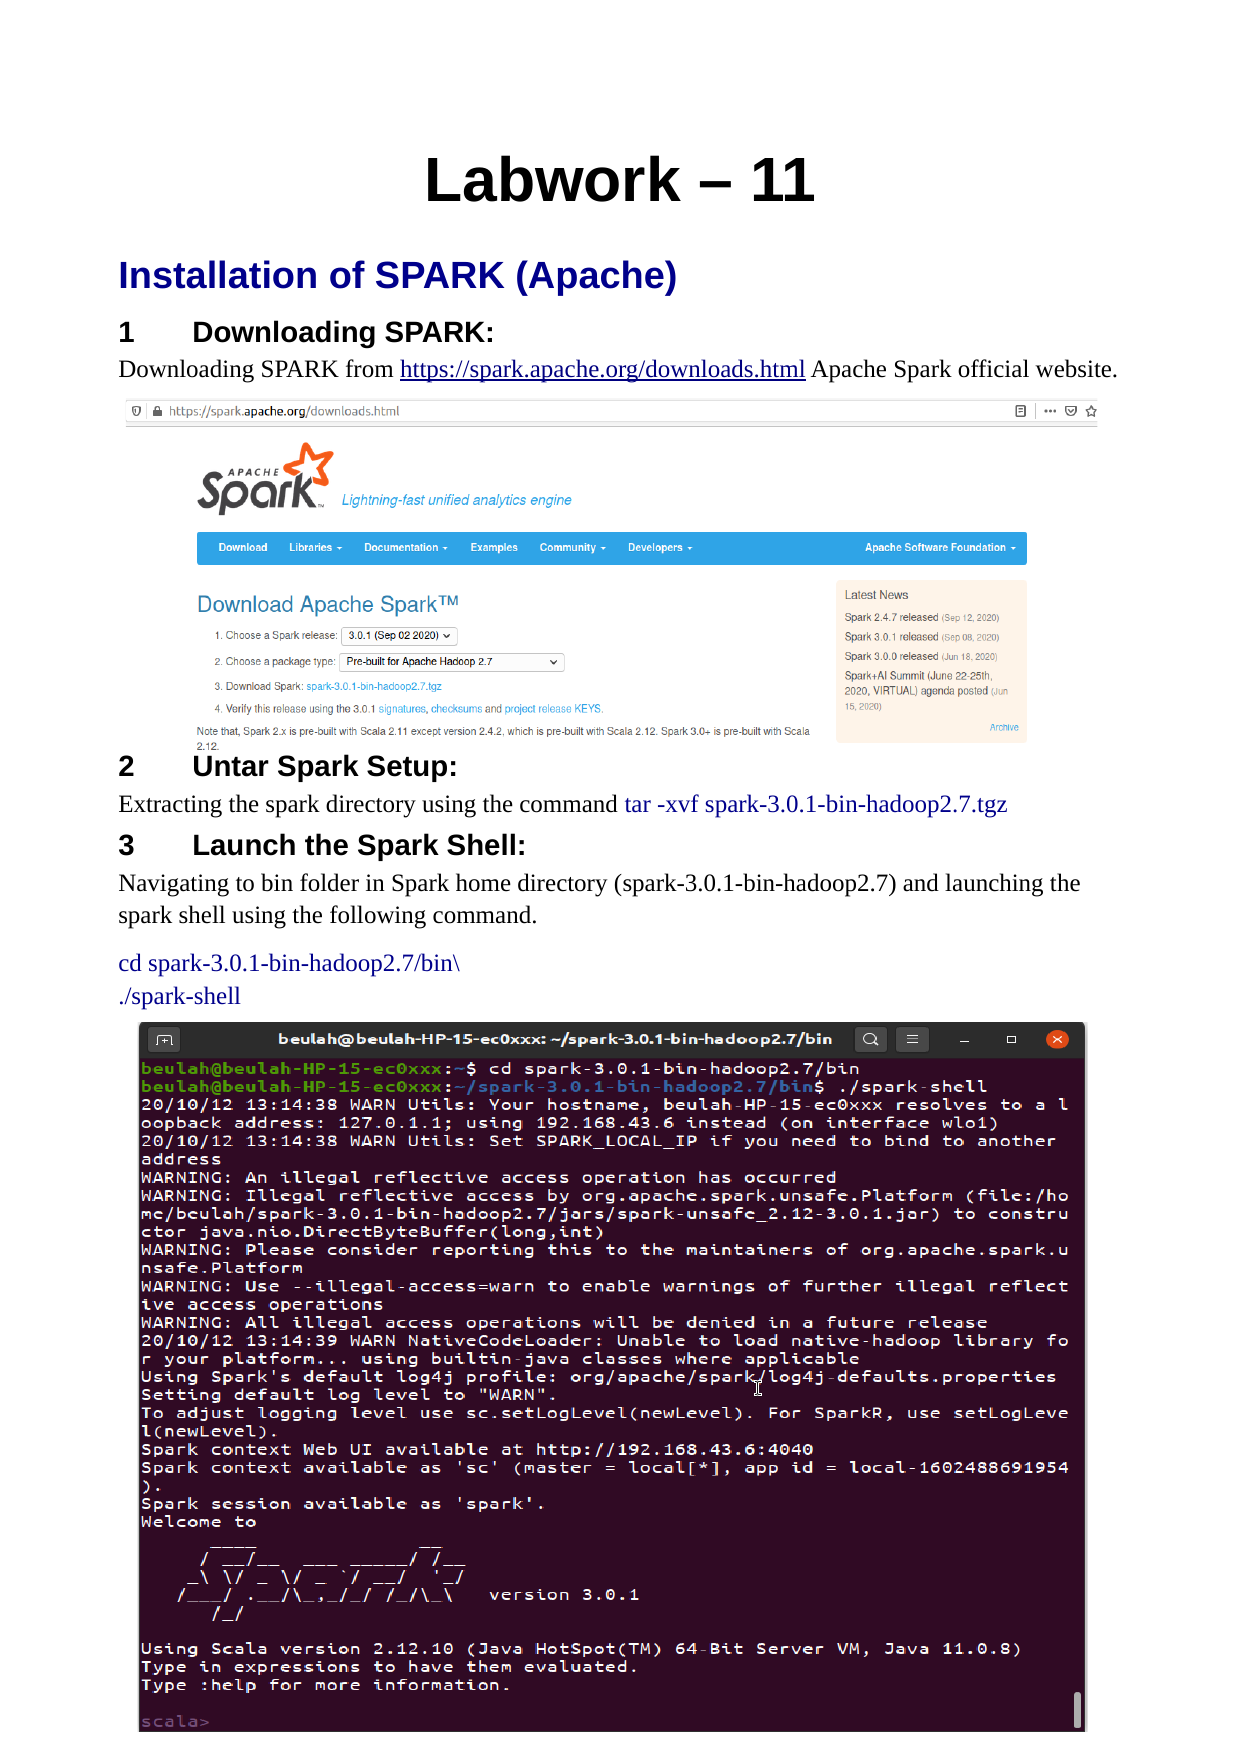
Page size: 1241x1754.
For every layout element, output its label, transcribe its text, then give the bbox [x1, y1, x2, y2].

text Extracting the spark directory using the command tar -xvf spark-3.0.1-bin-hadoop2.7.tgz [118, 789, 1122, 818]
text cd spark-3.0.1-bin-hadoop2.7/bin\ [118, 948, 1122, 977]
text ./spark-shell [118, 981, 1122, 1010]
text Downloading SPARK from https://spark.apache.org/downloads.html Apache Spark official website. [118, 354, 1122, 383]
text Navigating to bin folder in Spark home directory (spark-3.0.1-bin-hadoop2.7) and launching the spark shell using the following command. [118, 868, 1122, 929]
subtitle Launch the Spark Shell: [118, 828, 1122, 862]
subtitle Downloading SPARK: [118, 314, 1122, 348]
subtitle Untar Spark Setup: [118, 393, 1122, 783]
picture [137, 1022, 1088, 1732]
title Labwork – 11 [118, 143, 1122, 215]
picture [125, 398, 1098, 750]
subtitle Installation of SPARK (Apache) [118, 252, 1122, 296]
